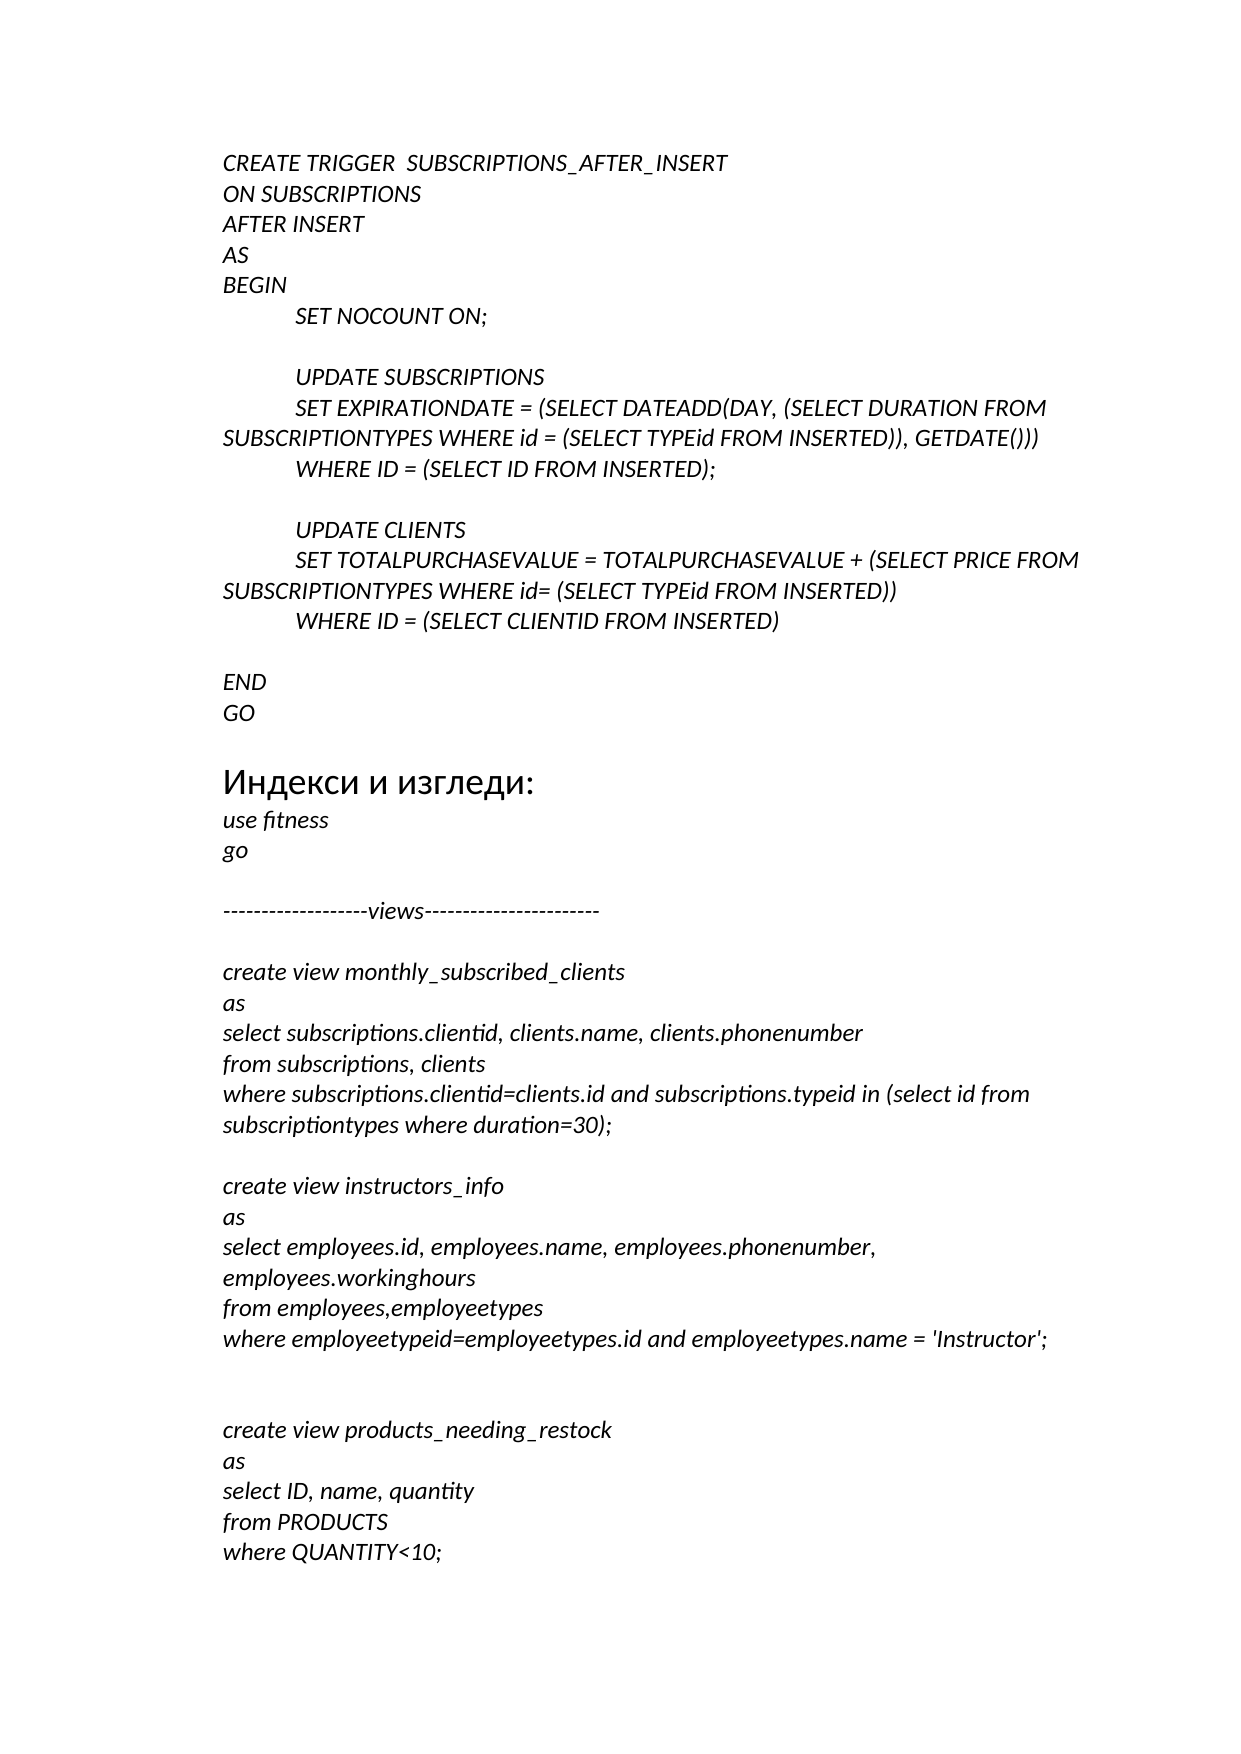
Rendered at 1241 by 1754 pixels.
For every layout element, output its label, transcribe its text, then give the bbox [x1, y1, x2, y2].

list use fitness [223, 804, 1093, 834]
list GO [223, 697, 1093, 727]
list UPDATE CLIENTS [223, 514, 1093, 544]
list select subscriptions.clientid, clients.name, clients.phonenumber [223, 1017, 1093, 1048]
list AS [223, 239, 1093, 270]
list END [223, 666, 1093, 697]
list UPDATE SUBSCRIPTIONS [223, 361, 1093, 392]
list as [223, 987, 1093, 1017]
list SET TOTALPURCHASEVALUE = TOTALPURCHASEVALUE + (SELECT PRICE FROM SUBSCRIPTIONTYPES WHERE id= (SELECT TYPEid FROM INSERTED)) [223, 544, 1093, 605]
list where subscriptions.clientid=clients.id and subscriptions.typeid in (select id from subscriptiontypes where duration=30); [223, 1078, 1093, 1139]
list where QUANTITY<10; [223, 1536, 1093, 1567]
list AFTER INSERT [223, 209, 1093, 239]
list SET EXPIRATIONDATE = (SELECT DATEADD(DAY, (SELECT DURATION FROM SUBSCRIPTIONTYPES WHERE id = (SELECT TYPEid FROM INSERTED)), GETDATE())) [223, 392, 1093, 453]
list Индекси и изгледи: [223, 758, 1093, 804]
list WHERE ID = (SELECT ID FROM INSERTED); [223, 453, 1093, 483]
list as [223, 1445, 1093, 1475]
list SET NOCOUNT ON; [223, 300, 1093, 331]
list create view instructors_info [223, 1170, 1093, 1201]
list go [223, 834, 1093, 865]
list ON SUBSCRIPTIONS [223, 178, 1093, 209]
list where employeetypeid=employeetypes.id and employeetypes.name = 'Instructor'; [223, 1323, 1093, 1353]
list -------------------views----------------------- [223, 895, 1093, 926]
list select ID, name, quantity [223, 1475, 1093, 1506]
list CREATE TRIGGER SUBSCRIPTIONS_AFTER_INSERT [223, 148, 1093, 178]
list from employees,employeetypes [223, 1292, 1093, 1323]
list from PRODUCTS [223, 1506, 1093, 1536]
list WHERE ID = (SELECT CLIENTID FROM INSERTED) [223, 605, 1093, 636]
list BEGIN [223, 270, 1093, 300]
list from subscriptions, clients [223, 1048, 1093, 1078]
list create view monthly_subscribed_clients [223, 956, 1093, 987]
list create view products_needing_restock [223, 1414, 1093, 1445]
list as [223, 1201, 1093, 1231]
list select employees.id, employees.name, employees.phonenumber, employees.workinghours [223, 1231, 1093, 1292]
